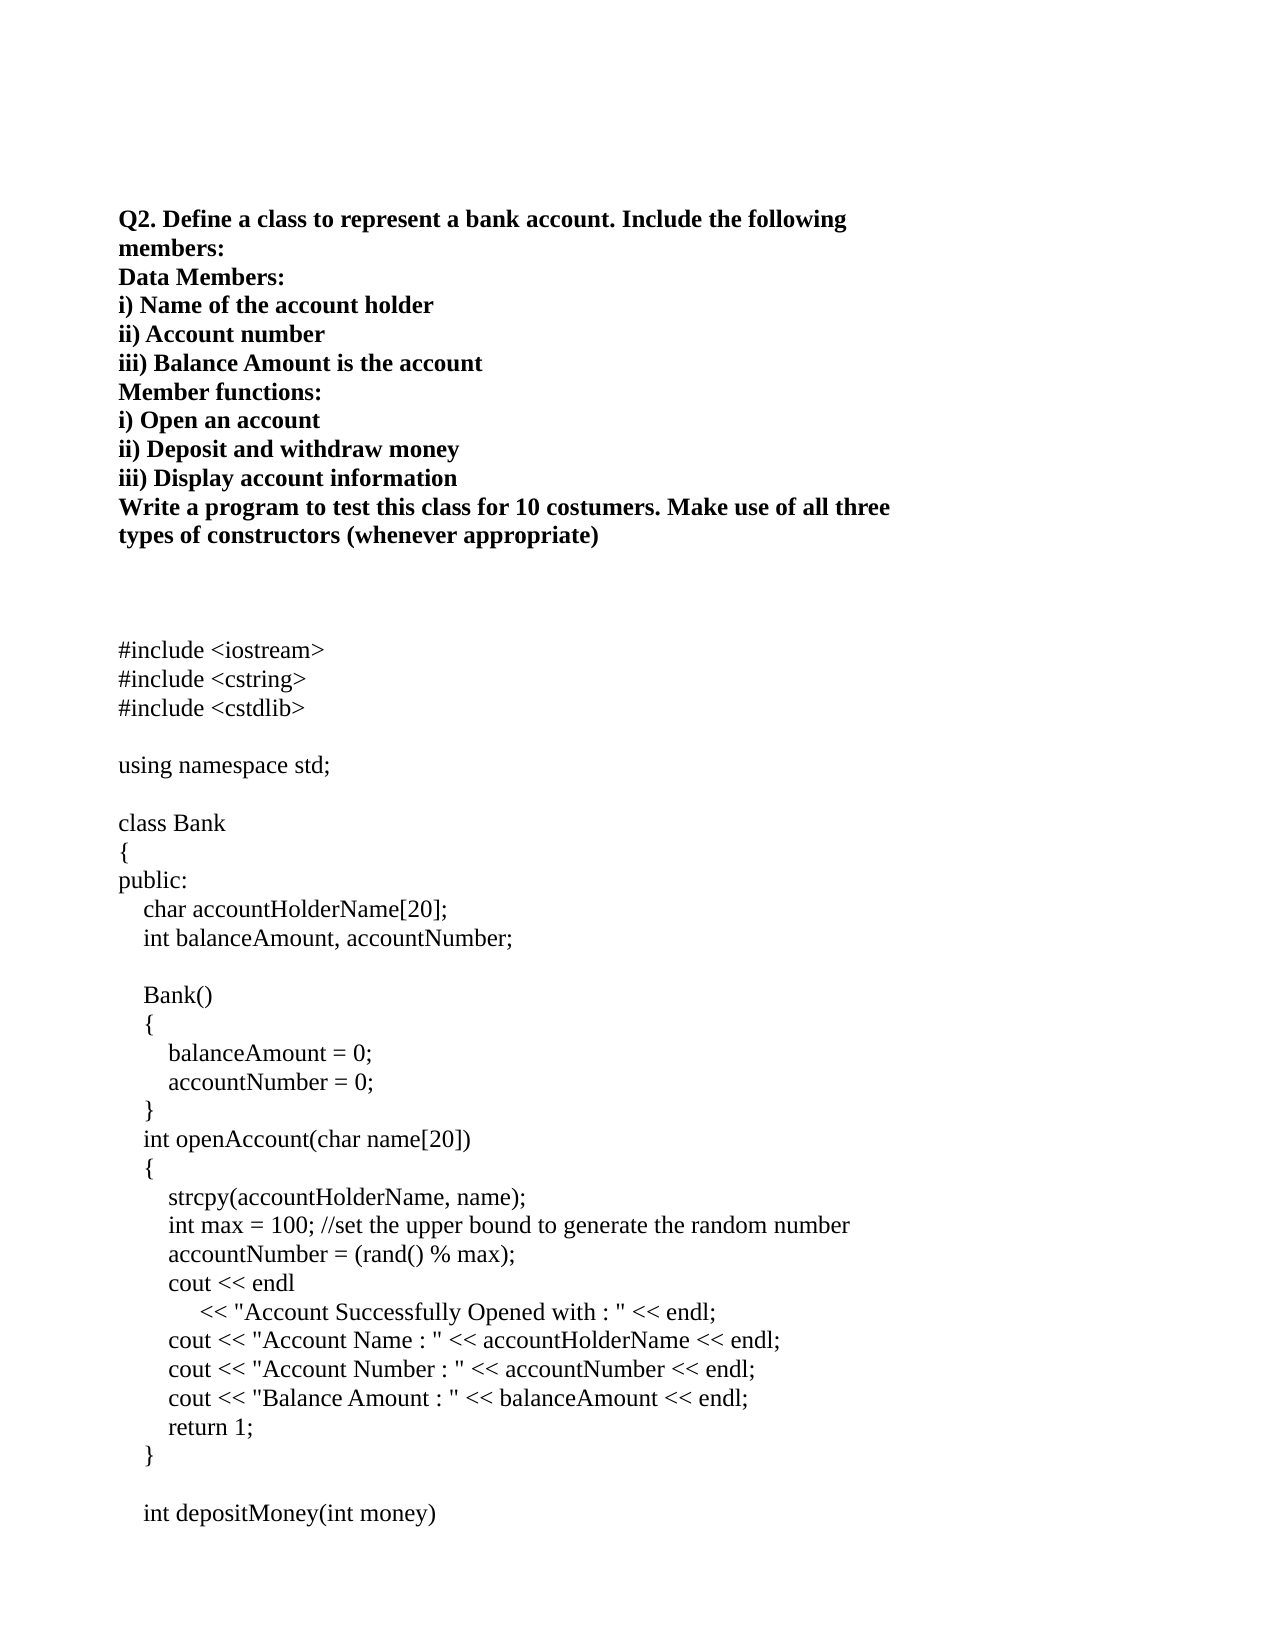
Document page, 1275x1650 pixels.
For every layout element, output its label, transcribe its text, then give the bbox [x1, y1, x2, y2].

text } [118, 1096, 1157, 1124]
text #include <iostream> [118, 636, 1157, 664]
text accountNumber = 0; [118, 1067, 1157, 1096]
text Write a program to test this class for 10 costumers. Make use of all three [118, 492, 1157, 521]
text ii) Deposit and withdraw money [118, 434, 1157, 463]
text cout << "Account Name : " << accountHolderName << endl; [118, 1326, 1157, 1354]
text class Bank [118, 808, 1157, 837]
text cout << "Balance Amount : " << balanceAmount << endl; [118, 1383, 1157, 1412]
text cout << "Account Number : " << accountNumber << endl; [118, 1354, 1157, 1383]
text } [118, 1441, 1157, 1469]
text { [118, 1009, 1157, 1038]
text #include <cstring> [118, 664, 1157, 693]
text << "Account Successfully Opened with : " << endl; [118, 1297, 1157, 1326]
text cout << endl [118, 1268, 1157, 1297]
text int max = 100; //set the upper bound to generate the random number [118, 1211, 1157, 1239]
text balanceAmount = 0; [118, 1038, 1157, 1067]
text types of constructors (whenever appropriate) [118, 521, 1157, 549]
text return 1; [118, 1412, 1157, 1441]
text Bank() [118, 981, 1157, 1009]
text i) Open an account [118, 406, 1157, 434]
text int depositMoney(int money) [118, 1498, 1157, 1527]
text public: [118, 866, 1157, 894]
text members: [118, 233, 1157, 262]
text { [118, 837, 1157, 866]
text iii) Balance Amount is the account [118, 348, 1157, 377]
text char accountHolderName[20]; [118, 894, 1157, 923]
text Data Members: [118, 262, 1157, 291]
text int balanceAmount, accountNumber; [118, 923, 1157, 952]
text accountNumber = (rand() % max); [118, 1239, 1157, 1268]
text i) Name of the account holder [118, 291, 1157, 319]
text Member functions: [118, 377, 1157, 406]
text { [118, 1153, 1157, 1182]
text iii) Display account information [118, 463, 1157, 492]
text ii) Account number [118, 319, 1157, 348]
text strcpy(accountHolderName, name); [118, 1182, 1157, 1211]
text Q2. Define a class to represent a bank account. Include the following [118, 204, 1157, 233]
text #include <cstdlib> [118, 693, 1157, 722]
text using namespace std; [118, 751, 1157, 779]
text int openAccount(char name[20]) [118, 1124, 1157, 1153]
